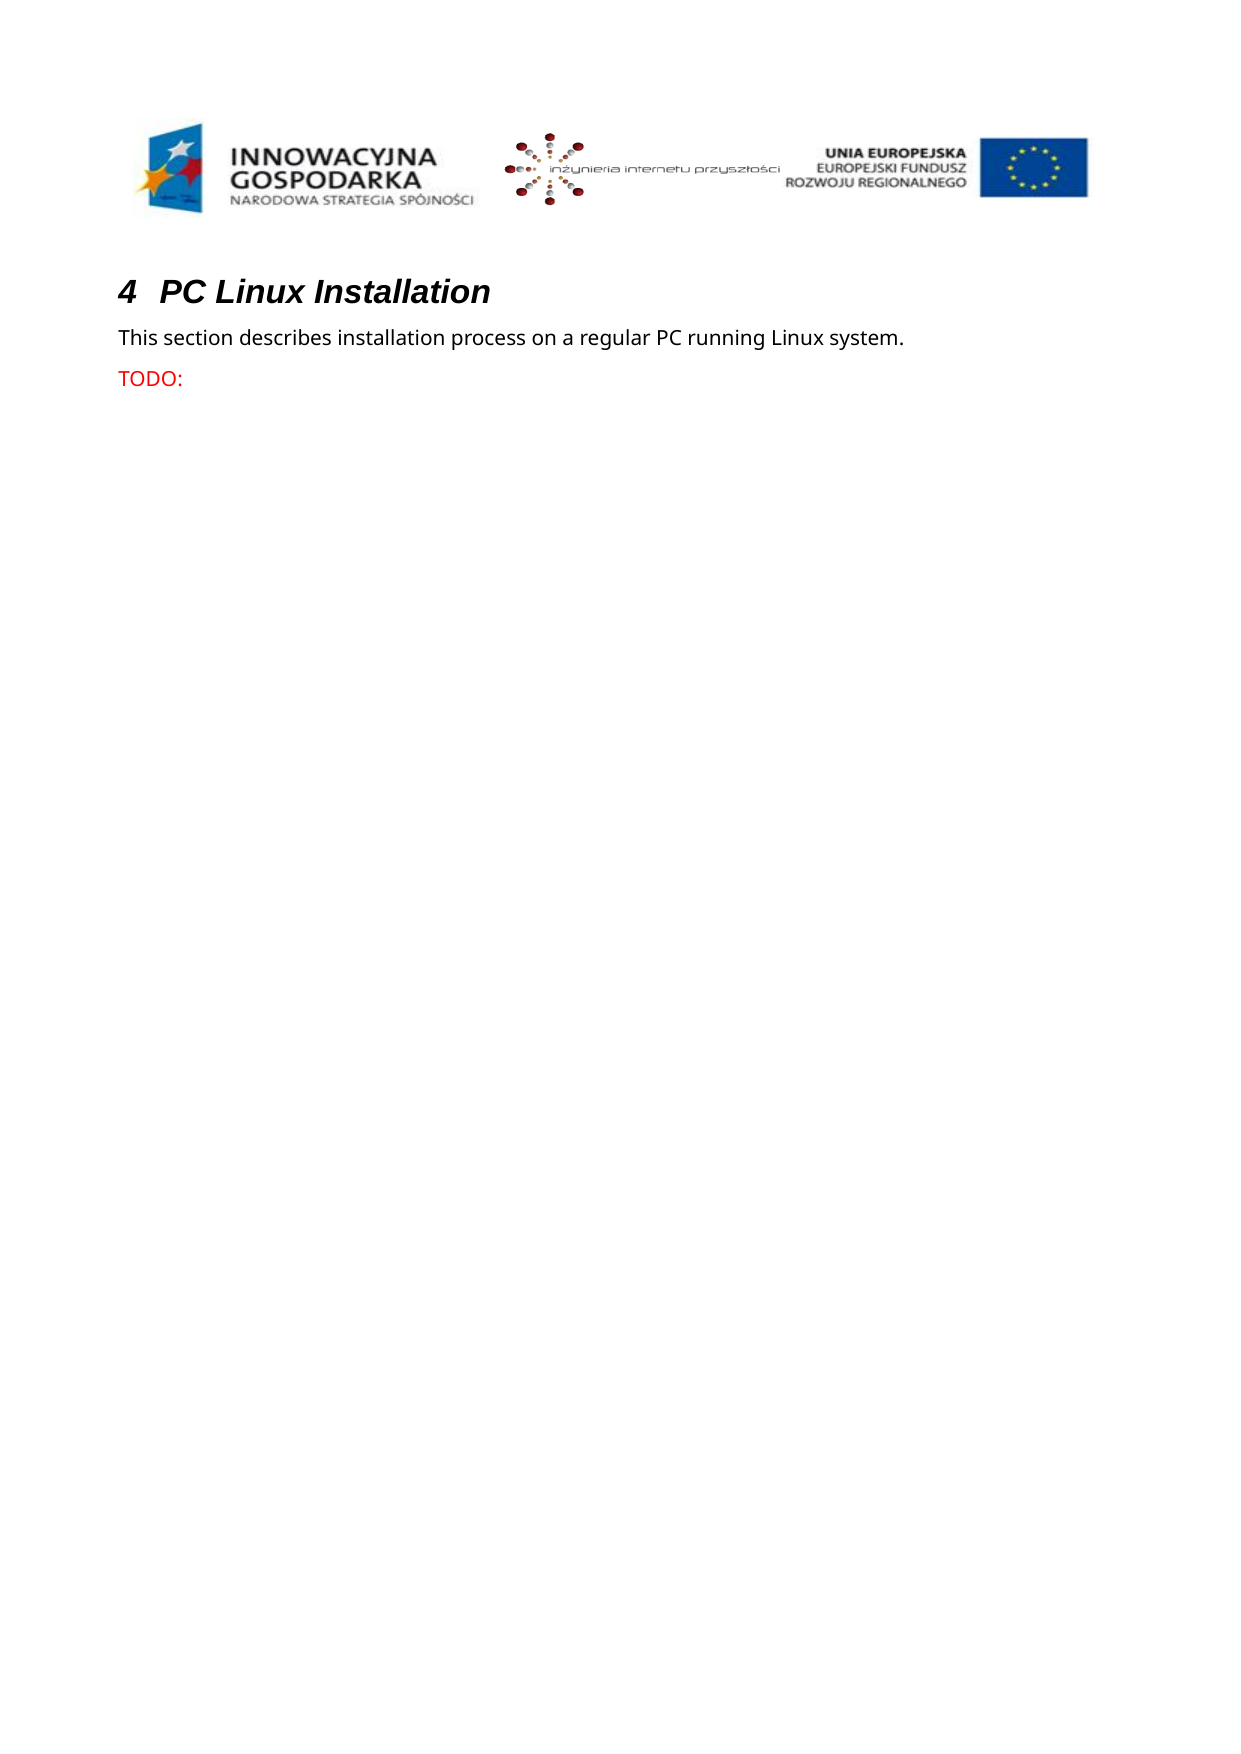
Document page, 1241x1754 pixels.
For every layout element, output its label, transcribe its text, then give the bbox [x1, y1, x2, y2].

subtitle PC Linux Installation [118, 272, 1122, 311]
picture [132, 118, 1108, 221]
text This section describes installation process on a regular PC running Linux system. [118, 323, 1122, 352]
text TODO: [118, 364, 1122, 393]
